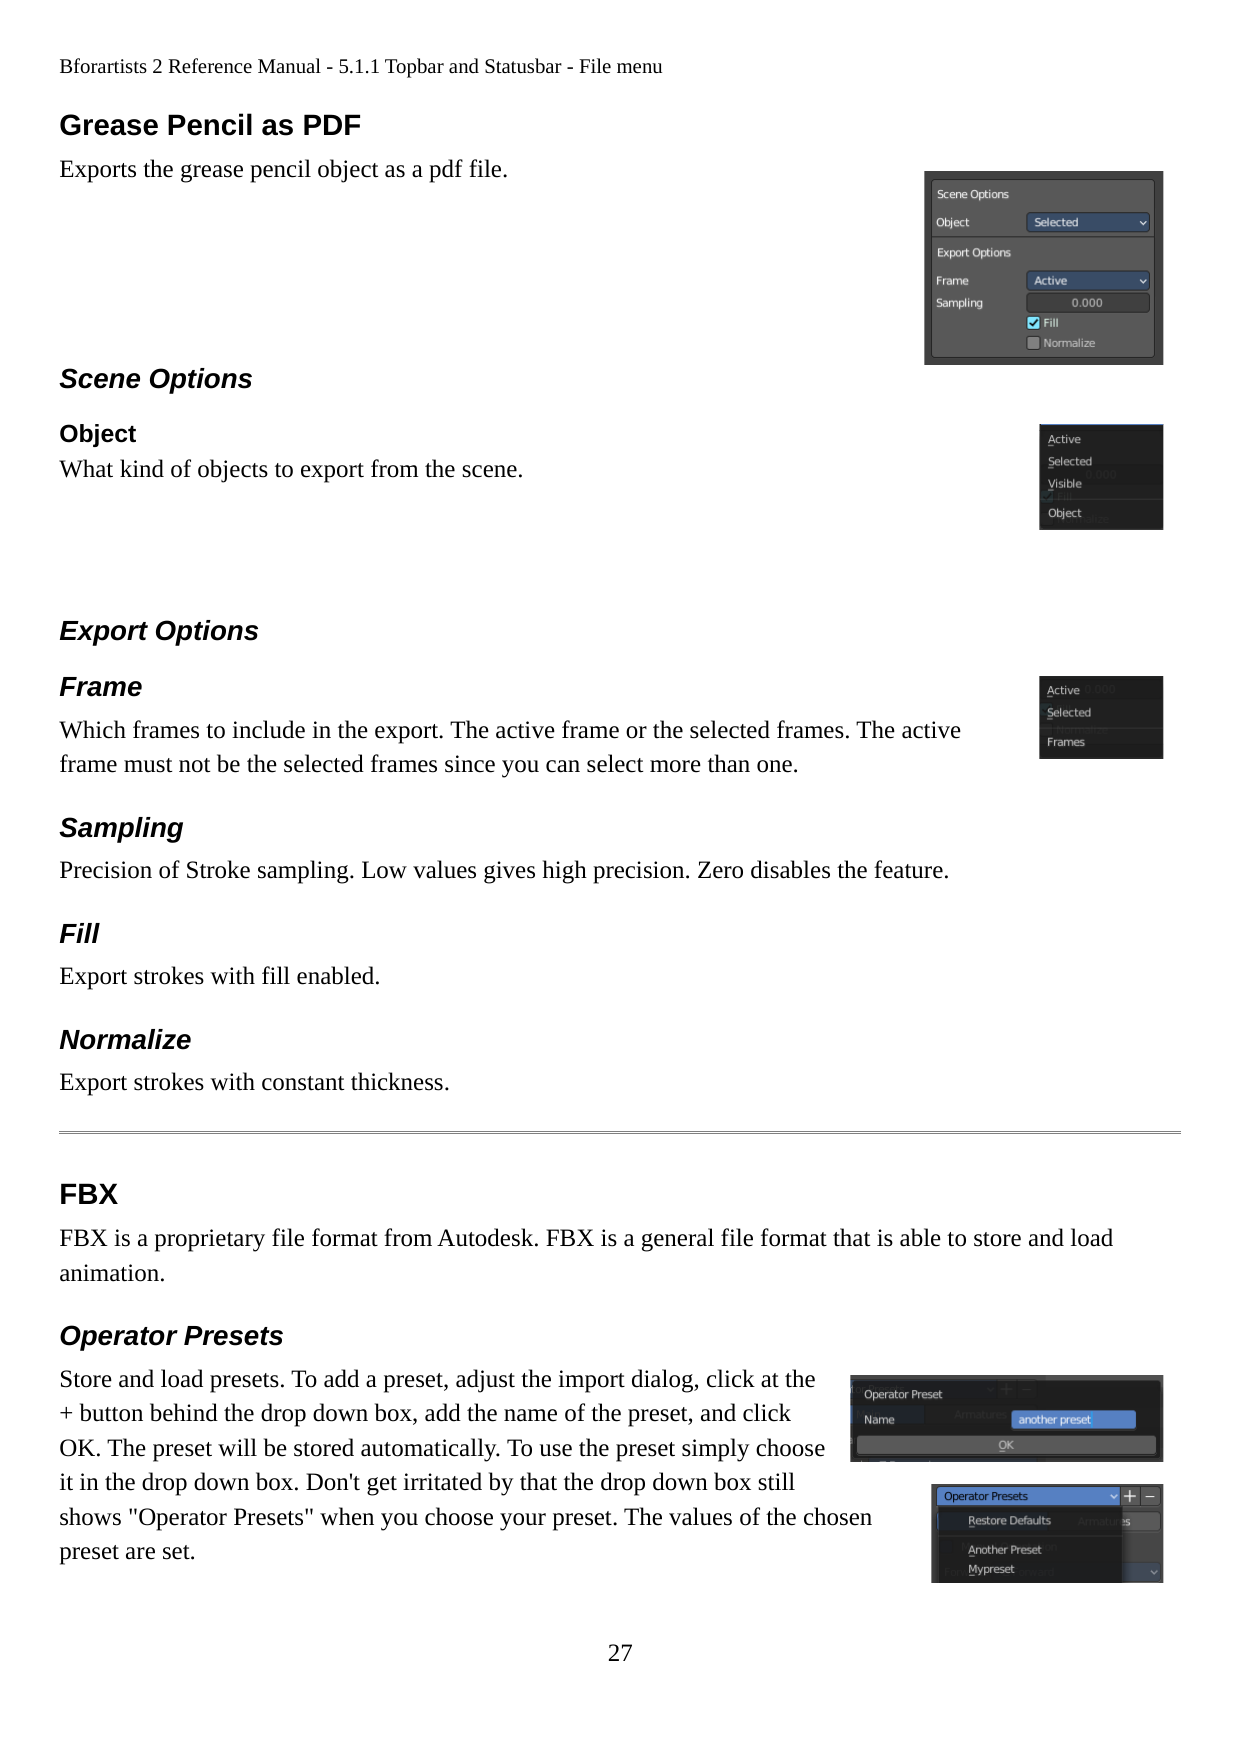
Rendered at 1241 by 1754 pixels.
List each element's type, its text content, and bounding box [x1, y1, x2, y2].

picture [931, 1484, 1164, 1583]
subtitle FBX [59, 1177, 1181, 1211]
text Precision of Stroke sampling. Low values gives high precision. Zero disables the feature. [59, 856, 1181, 884]
subtitle Frame [59, 671, 1181, 703]
picture [1039, 424, 1164, 530]
subtitle Export Options [59, 614, 1181, 646]
subtitle Fill [59, 917, 1181, 949]
picture [1039, 676, 1164, 759]
subtitle Operator Presets [59, 1319, 1181, 1351]
text FBX is a proprietary file format from Autodesk. FBX is a general file format that is able to store and load animation. [59, 1223, 1181, 1287]
subtitle Normalize [59, 1023, 1181, 1055]
text Which frames to include in the export. The active frame or the selected frames. The active frame must not be the selected frames since you can select more than one. [59, 715, 1181, 778]
subtitle Scene Options [59, 362, 1181, 394]
picture [924, 171, 1164, 365]
text Store and load presets. To add a preset, adjust the import dialog, click at the + button behind the drop down box, add the name of the preset, and click OK. The preset will be stored automatically. To use the preset simply choose it in the drop down box. Don't get irritated by that the drop down box still shows "Operator Presets" when you choose your preset. The values of the chosen preset are set. [59, 1364, 1181, 1565]
text Exports the grease pencil object as a pdf file. [59, 154, 1181, 182]
picture [850, 1375, 1164, 1462]
subtitle Object [59, 419, 1181, 448]
text Export strokes with constant thickness. [59, 1067, 1181, 1096]
text What kind of objects to export from the scene. [59, 454, 1039, 483]
subtitle Grease Pencil as PDF [59, 107, 1181, 141]
subtitle Sampling [59, 811, 1181, 843]
text Export strokes with fill enabled. [59, 961, 1181, 990]
